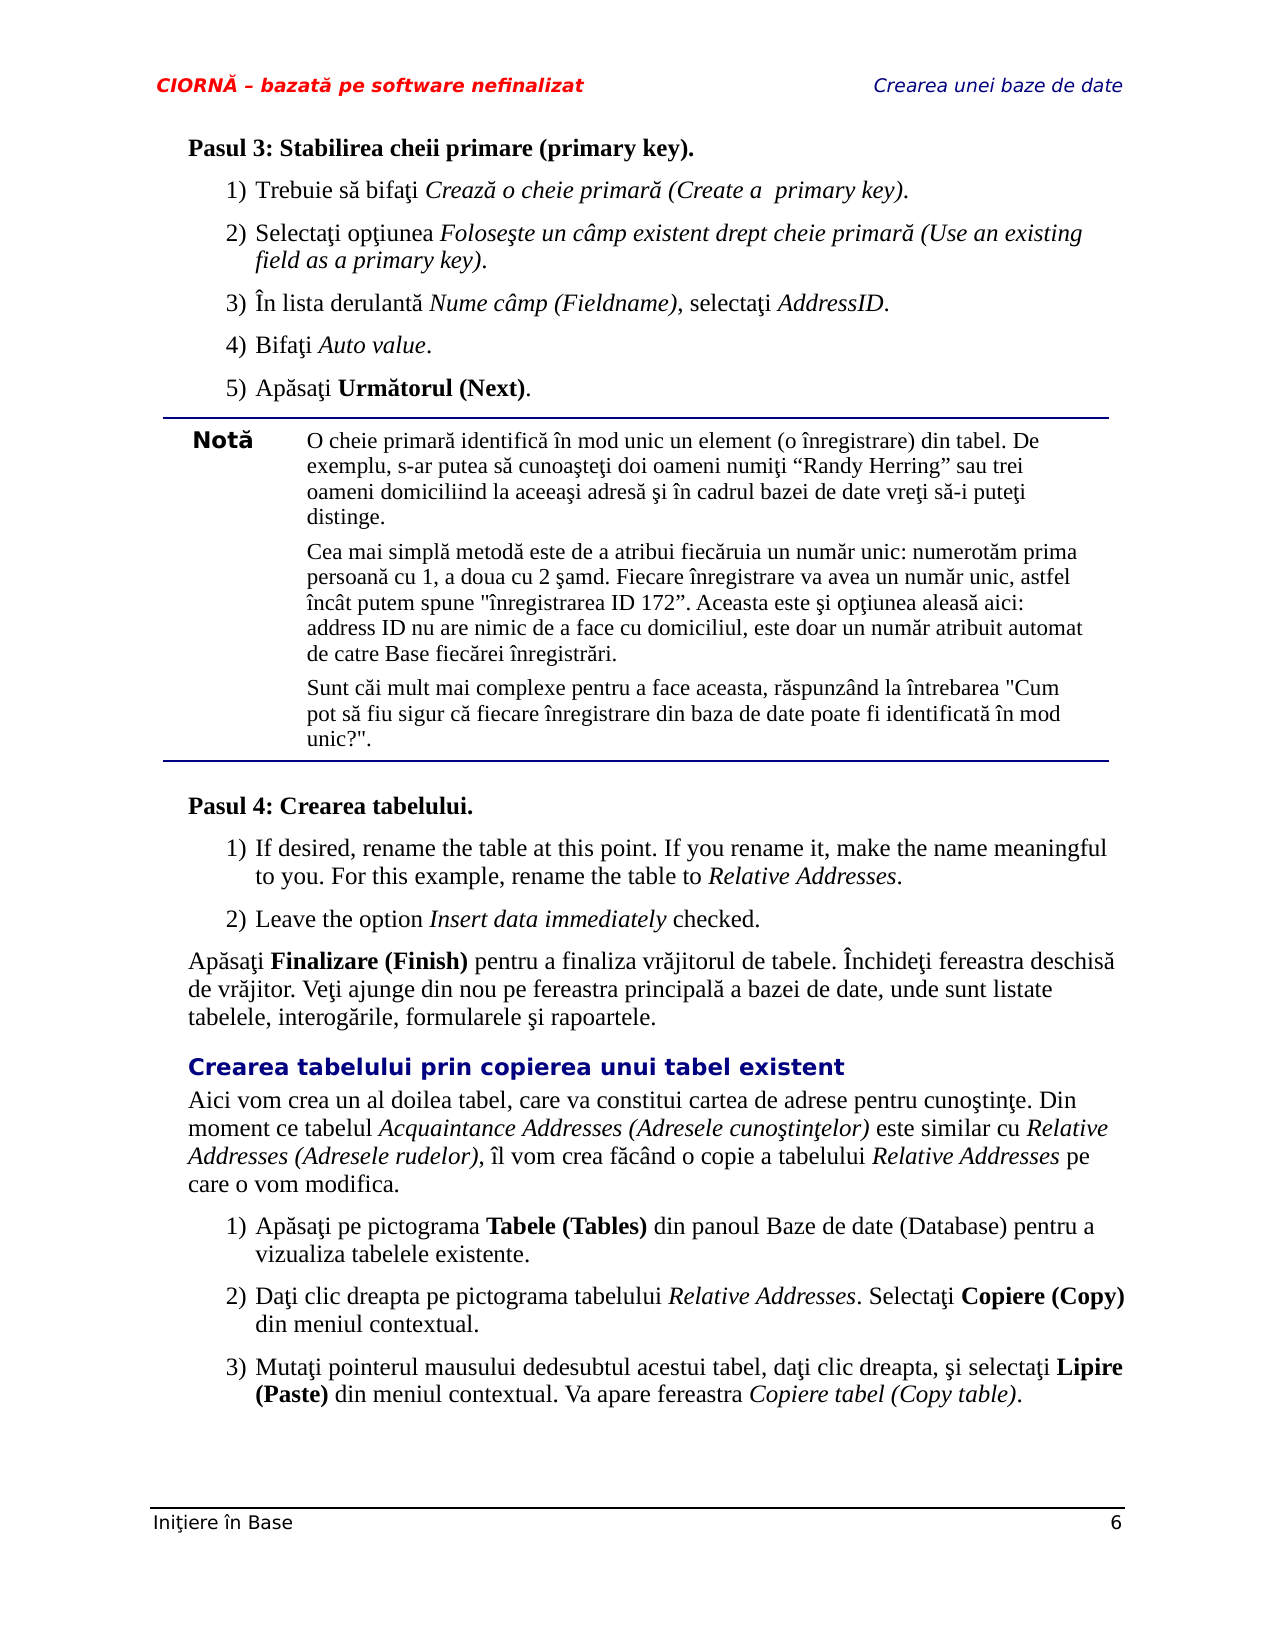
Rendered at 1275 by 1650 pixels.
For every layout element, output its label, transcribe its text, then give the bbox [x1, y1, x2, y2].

list If desired, rename the table at this point. If you rename it, make the name meaningful to you. For this example, rename the table to Relative Addresses. [226, 834, 1125, 890]
list Selectaţi opţiunea Foloseşte un câmp existent drept cheie primară (Use an existing field as a primary key). [226, 219, 1125, 274]
list În lista derulantă Nume câmp (Fieldname), selectaţi AddressID. [226, 289, 1125, 317]
text Apăsaţi Finalizare (Finish) pentru a finaliza vrăjitorul de tabele. Închideţi fereastra deschisă de vrăjitor. Veţi ajunge din nou pe fereastra principală a bazei de date, unde sunt listate tabelele, interogările, formularele şi rapoartele. [188, 947, 1125, 1030]
text Aici vom crea un al doilea tabel, care va constitui cartea de adrese pentru cunoştinţe. Din moment ce tabelul Acquaintance Addresses (Adresele cunoştinţelor) este similar cu Relative Addresses (Adresele rudelor), îl vom crea făcând o copie a tabelului Relative Addresses pe care o vom modifica. [188, 1087, 1125, 1197]
list Apăsaţi pe pictograma Tabele (Tables) din panoul Baze de date (Database) pentru a vizualiza tabelele existente. [226, 1212, 1125, 1268]
list Daţi clic dreapta pe pictograma tabelului Relative Addresses. Selectaţi Copiere (Copy) din meniul contextual. [226, 1282, 1125, 1338]
list Mutaţi pointerul mausului dedesubtul acestui tabel, daţi clic dreapta, şi selectaţi Lipire (Paste) din meniul contextual. Va apare fereastra Copiere tabel (Copy table). [226, 1353, 1125, 1408]
table_header O cheie primară identifică în mod unic un element (o înregistrare) din tabel. De exemplu, s-ar putea să cunoaşteţi doi oameni numiţi “Randy Herring” sau trei oameni domiciliind la aceeaşi adresă şi în cadrul bazei de date vreţi să-i puteţi distinge. Cea mai simplă metodă este de a atribui fiecăruia un număr unic: numerotăm prima persoană cu 1, a doua cu 2 şamd. Fiecare înregistrare va avea un număr unic, astfel încât putem spune "înregistrarea ID 172”. Aceasta este şi opţiunea aleasă aici: address ID nu are nimic de a face cu domiciliul, este doar un număr atribuit automat de catre Base fiecărei înregistrări. Sunt căi mult mai complexe pentru a face aceasta, răspunzând la întrebarea "Cum pot să fiu sigur că fiecare înregistrare din baza de date poate fi identificată în mod unic?". [283, 419, 1109, 760]
list Leave the option Insert data immediately checked. [226, 905, 1125, 932]
list Bifaţi Auto value. [226, 332, 1125, 359]
list Apăsaţi Următorul (Next). [226, 374, 1125, 402]
subtitle Crearea tabelului prin copierea unui tabel existent [188, 1054, 1125, 1081]
text Pasul 4: Crearea tabelului. [188, 792, 1125, 820]
table_header Notă [163, 419, 283, 760]
text Pasul 3: Stabilirea cheii primare (primary key). [188, 134, 1125, 162]
list Trebuie să bifaţi Crează o cheie primară (Create a primary key). [226, 176, 1125, 204]
